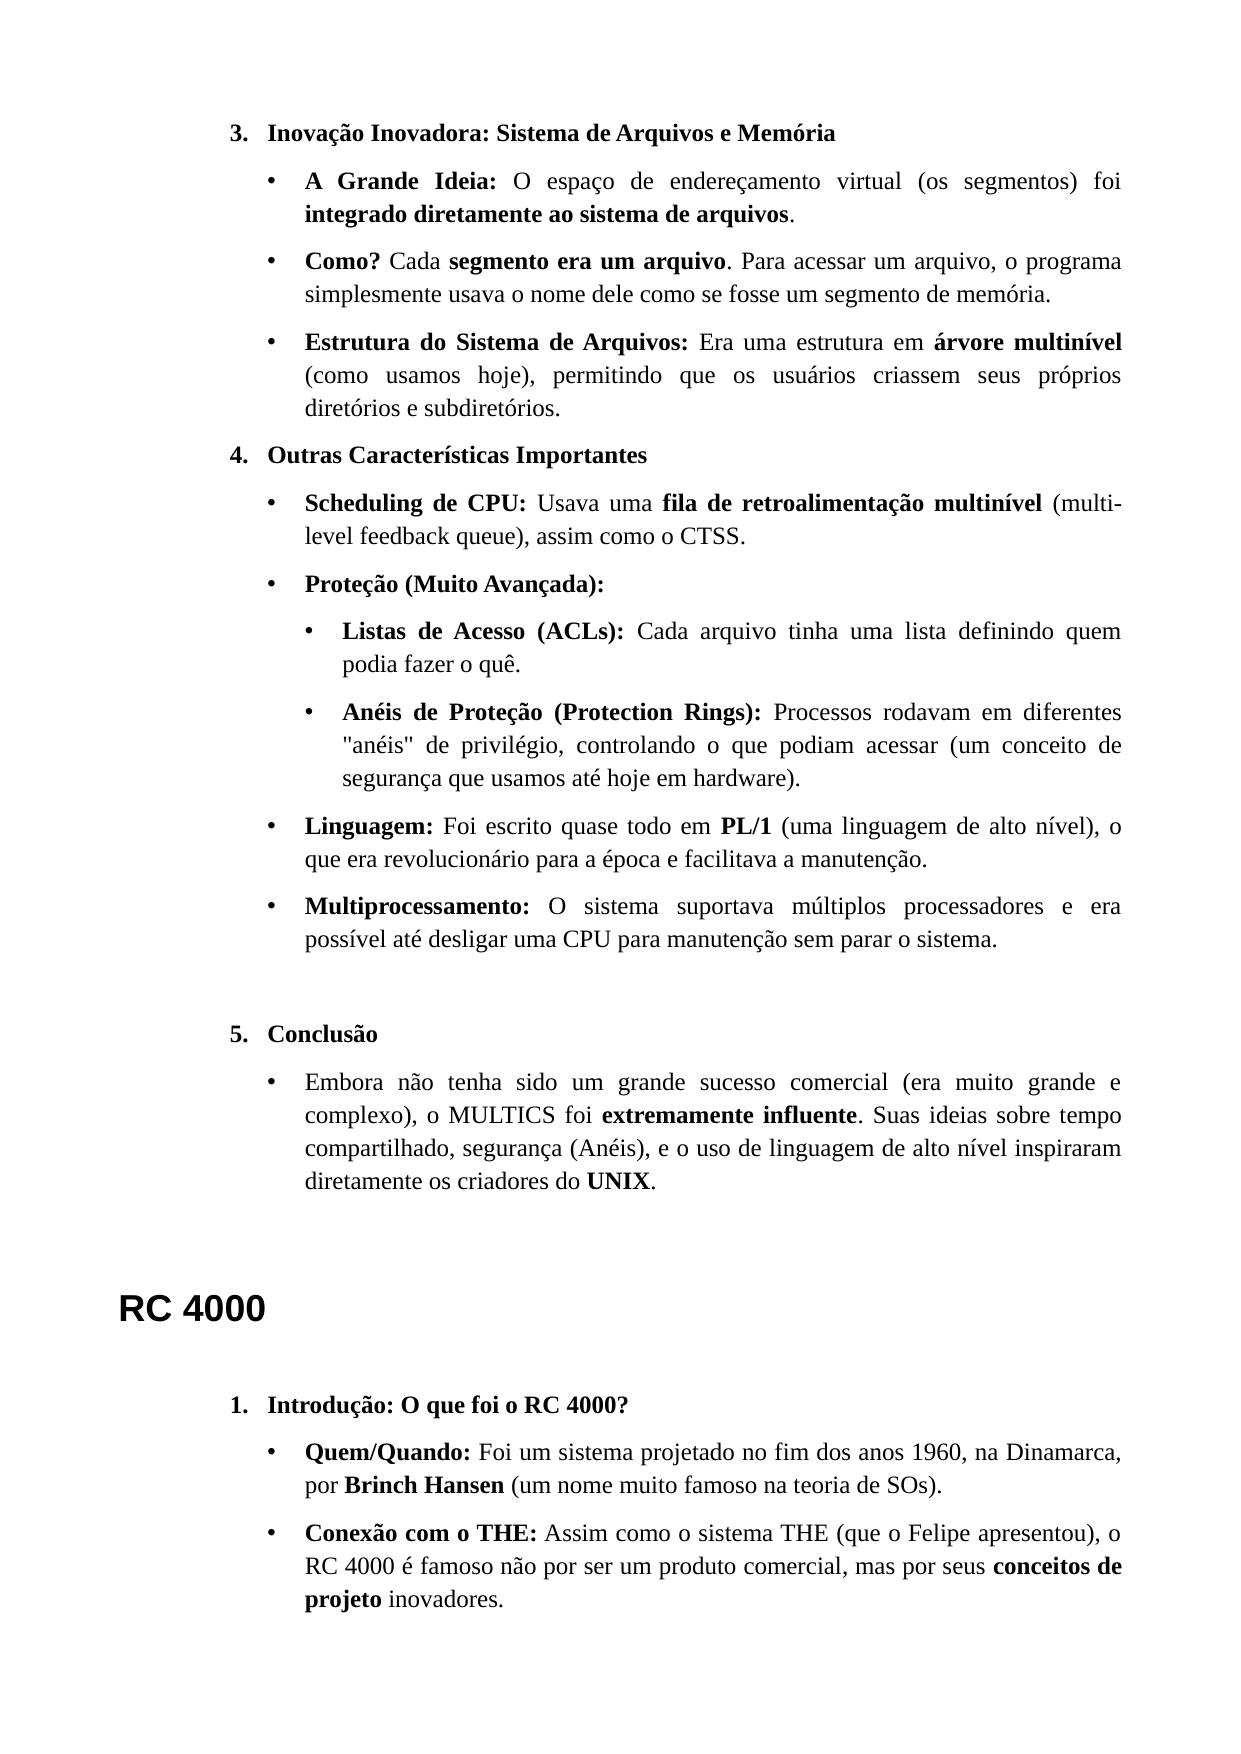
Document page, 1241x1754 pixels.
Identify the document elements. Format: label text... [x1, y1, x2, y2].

list Anéis de Proteção (Protection Rings): Processos rodavam em diferentes "anéis" de privilégio, controlando o que podiam acessar (um conceito de segurança que usamos até hoje em hardware). [304, 697, 1122, 792]
list Scheduling de CPU: Usava uma fila de retroalimentação multinível (multi-level feedback queue), assim como o CTSS. [267, 488, 1122, 550]
list A Grande Ideia: O espaço de endereçamento virtual (os segmentos) foi integrado diretamente ao sistema de arquivos. [267, 166, 1122, 227]
list Proteção (Muito Avançada): [267, 569, 1122, 598]
list Inovação Inovadora: Sistema de Arquivos e Memória [229, 118, 1122, 147]
list Outras Características Importantes [229, 441, 1122, 469]
subtitle RC 4000 [118, 1286, 1122, 1329]
list Conclusão [229, 1019, 1122, 1048]
list Linguagem: Foi escrito quase todo em PL/1 (uma linguagem de alto nível), o que era revolucionário para a época e facilitava a manutenção. [267, 811, 1122, 872]
list Quem/Quando: Foi um sistema projetado no fim dos anos 1960, na Dinamarca, por Brinch Hansen (um nome muito famoso na teoria de SOs). [267, 1437, 1122, 1499]
list Multiprocessamento: O sistema suportava múltiplos processadores e era possível até desligar uma CPU para manutenção sem parar o sistema. [267, 891, 1122, 953]
list Embora não tenha sido um grande sucesso comercial (era muito grande e complexo), o MULTICS foi extremamente influente. Suas ideias sobre tempo compartilhado, segurança (Anéis), e o uso de linguagem de alto nível inspiraram diretamente os criadores do UNIX. [267, 1067, 1122, 1195]
list Conexão com o THE: Assim como o sistema THE (que o Felipe apresentou), o RC 4000 é famoso não por ser um produto comercial, mas por seus conceitos de projeto inovadores. [267, 1518, 1122, 1613]
list Listas de Acesso (ACLs): Cada arquivo tinha uma lista definindo quem podia fazer o quê. [304, 616, 1122, 678]
list Como? Cada segmento era um arquivo. Para acessar um arquivo, o programa simplesmente usava o nome dele como se fosse um segmento de memória. [267, 246, 1122, 308]
list Introdução: O que foi o RC 4000? [229, 1390, 1122, 1418]
list Estrutura do Sistema de Arquivos: Era uma estrutura em árvore multinível (como usamos hoje), permitindo que os usuários criassem seus próprios diretórios e subdiretórios. [267, 327, 1122, 422]
